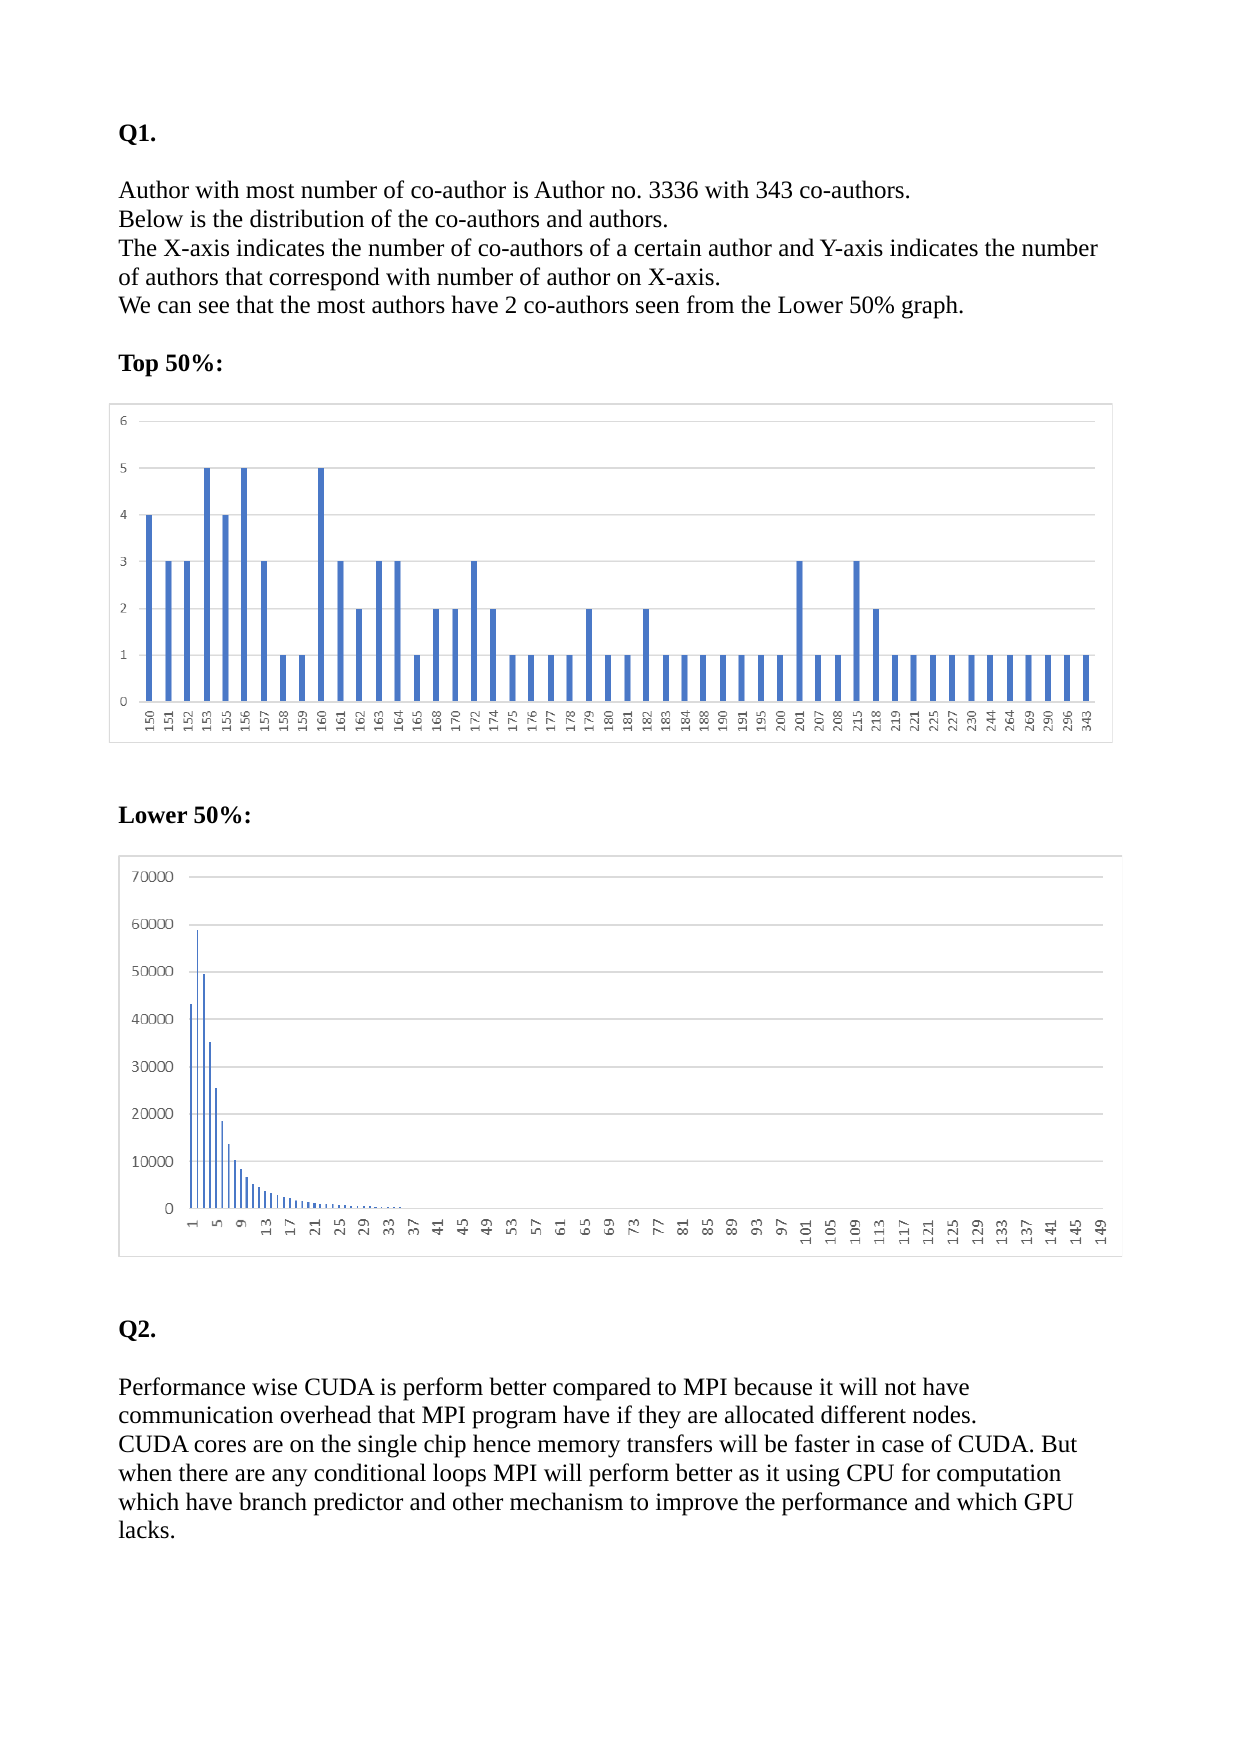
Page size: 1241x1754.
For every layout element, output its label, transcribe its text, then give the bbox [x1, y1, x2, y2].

text Q1. [118, 118, 1122, 147]
text The X-axis indicates the number of co-authors of a certain author and Y-axis indicates the number of authors that correspond with number of author on X-axis. [118, 233, 1122, 291]
text Top 50%: [118, 348, 1122, 377]
text Author with most number of co-author is Author no. 3336 with 343 co-authors. [118, 176, 1122, 204]
text Q2. [118, 1314, 1122, 1343]
text We can see that the most authors have 2 co-authors seen from the Lower 50% graph. [118, 291, 1122, 319]
text Lower 50%: [118, 800, 1122, 829]
text CUDA cores are on the single chip hence memory transfers will be faster in case of CUDA. But when there are any conditional loops MPI will perform better as it using CPU for computation which have branch predictor and other mechanism to improve the performance and which GPU lacks. [118, 1429, 1122, 1544]
text Performance wise CUDA is perform better compared to MPI because it will not have communication overhead that MPI program have if they are allocated different nodes. [118, 1372, 1122, 1429]
picture [108, 403, 1113, 743]
picture [118, 855, 1123, 1257]
text Below is the distribution of the co-authors and authors. [118, 204, 1122, 233]
